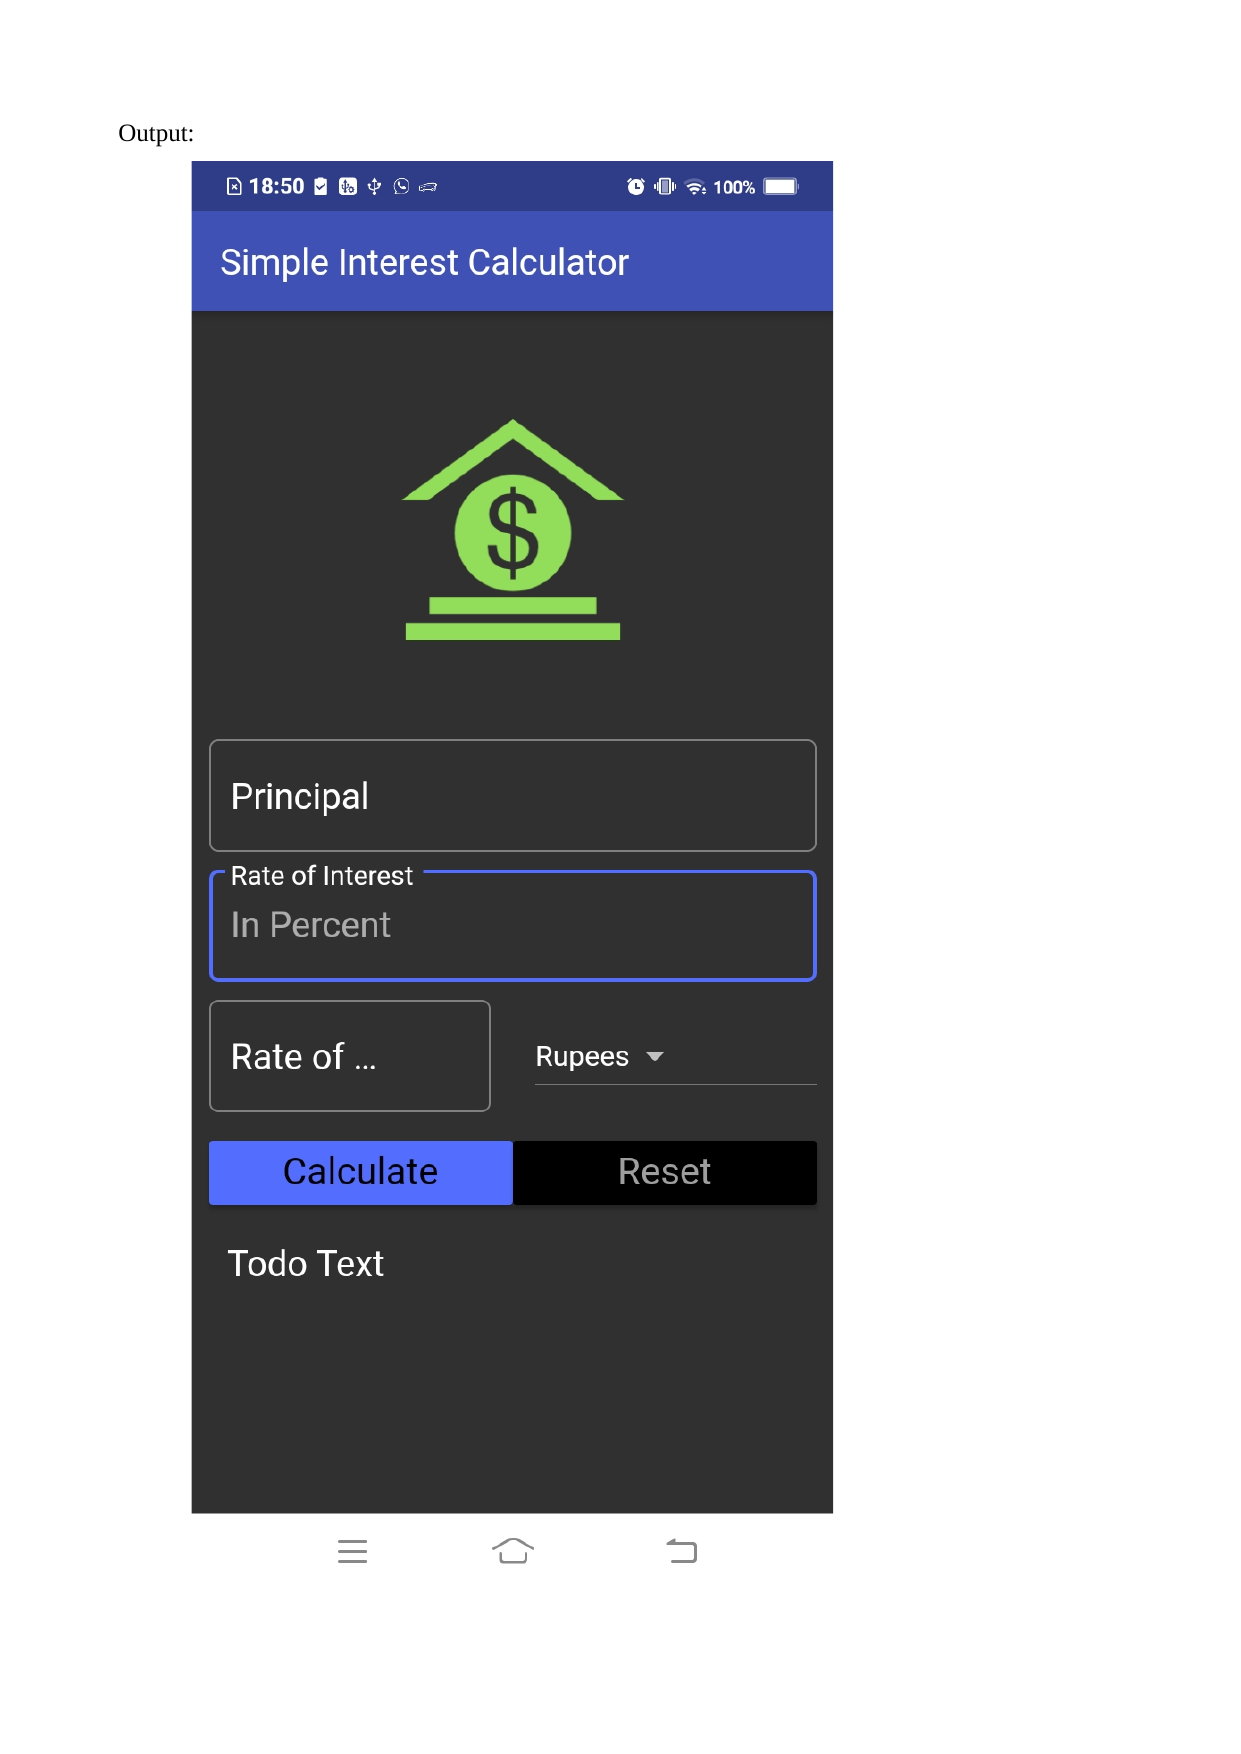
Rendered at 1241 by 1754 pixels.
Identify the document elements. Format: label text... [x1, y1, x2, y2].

picture [191, 161, 834, 1588]
text Output: [118, 118, 1122, 147]
